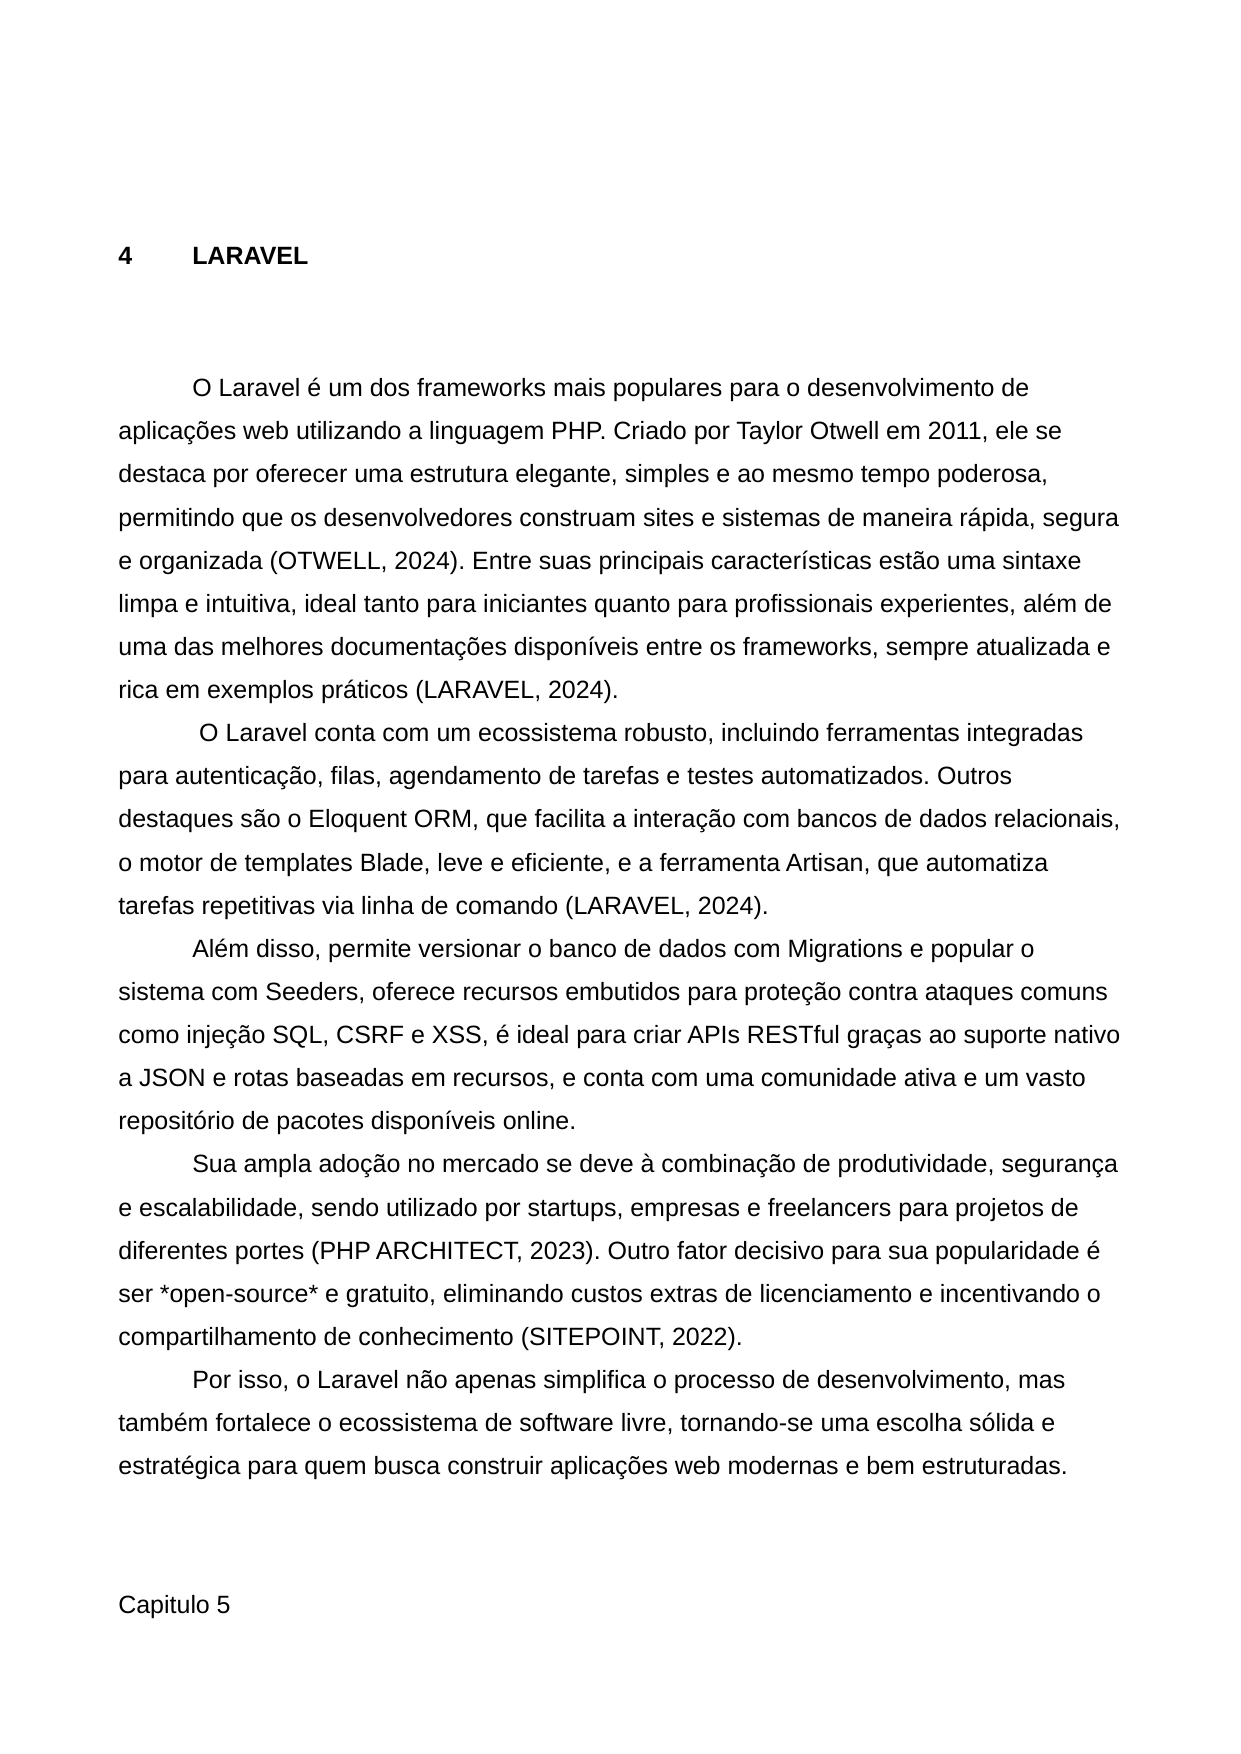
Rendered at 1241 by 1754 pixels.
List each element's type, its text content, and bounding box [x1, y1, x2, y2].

text Por isso, o Laravel não apenas simplifica o processo de desenvolvimento, mas também fortalece o ecossistema de software livre, tornando-se uma escolha sólida e estratégica para quem busca construir aplicações web modernas e bem estruturadas. [118, 1365, 1122, 1480]
text Sua ampla adoção no mercado se deve à combinação de produtividade, segurança e escalabilidade, sendo utilizado por startups, empresas e freelancers para projetos de diferentes portes (PHP ARCHITECT, 2023). Outro fator decisivo para sua popularidade é ser *open-source* e gratuito, eliminando custos extras de licenciamento e incentivando o compartilhamento de conhecimento (SITEPOINT, 2022). [118, 1149, 1122, 1351]
text O Laravel é um dos frameworks mais populares para o desenvolvimento de aplicações web utilizando a linguagem PHP. Criado por Taylor Otwell em 2011, ele se destaca por oferecer uma estrutura elegante, simples e ao mesmo tempo poderosa, permitindo que os desenvolvedores construam sites e sistemas de maneira rápida, segura e organizada (OTWELL, 2024). Entre suas principais características estão uma sintaxe limpa e intuitiva, ideal tanto para iniciantes quanto para profissionais experientes, além de uma das melhores documentações disponíveis entre os frameworks, sempre atualizada e rica em exemplos práticos (LARAVEL, 2024). [118, 373, 1122, 704]
text Além disso, permite versionar o banco de dados com Migrations e popular o sistema com Seeders, oferece recursos embutidos para proteção contra ataques comuns como injeção SQL, CSRF e XSS, é ideal para criar APIs RESTful graças ao suporte nativo a JSON e rotas baseadas em recursos, e conta com uma comunidade ativa e um vasto repositório de pacotes disponíveis online. [118, 934, 1122, 1135]
text O Laravel conta com um ecossistema robusto, incluindo ferramentas integradas para autenticação, filas, agendamento de tarefas e testes automatizados. Outros destaques são o Eloquent ORM, que facilita a interação com bancos de dados relacionais, o motor de templates Blade, leve e eficiente, e a ferramenta Artisan, que automatiza tarefas repetitivas via linha de comando (LARAVEL, 2024). [118, 718, 1122, 919]
text Capitulo 5 [118, 1590, 1122, 1618]
list 4 LARAVEL [118, 241, 1122, 269]
